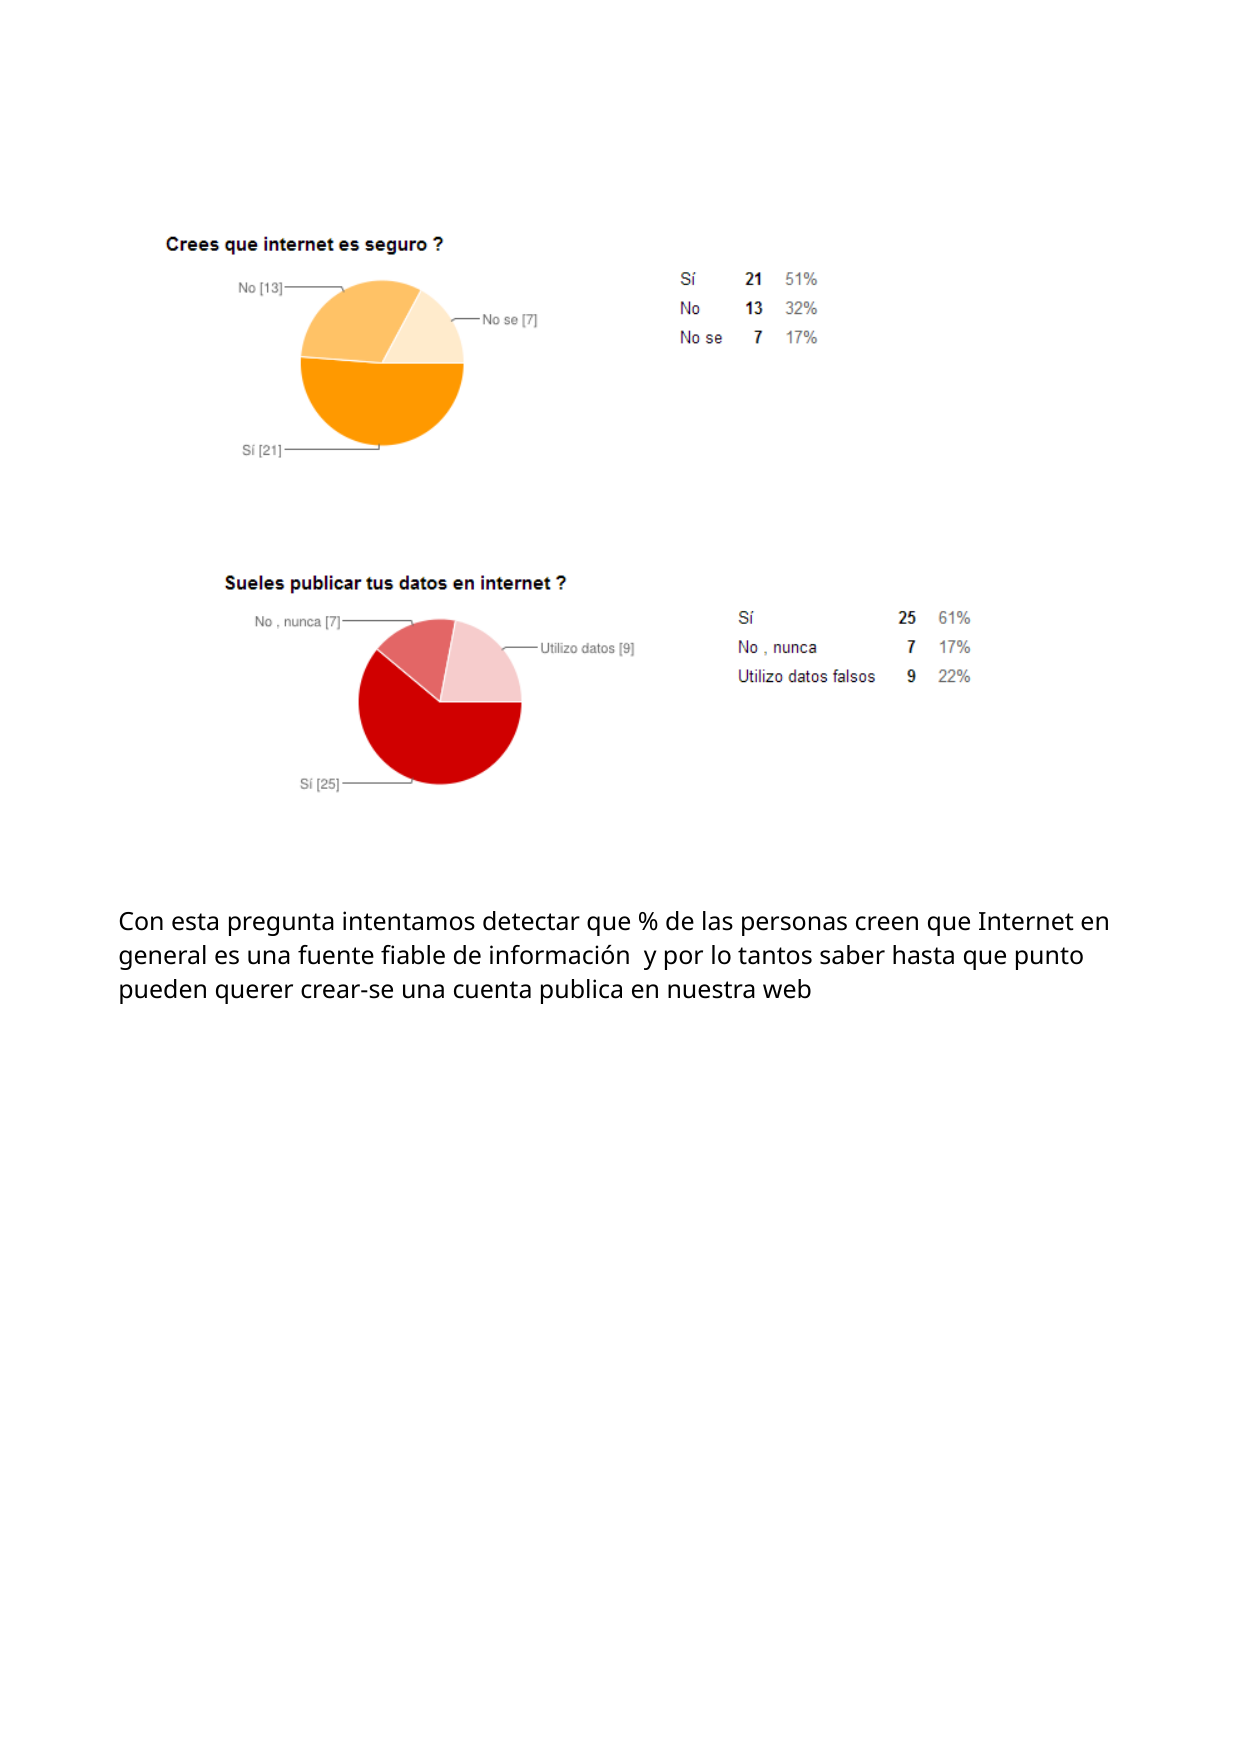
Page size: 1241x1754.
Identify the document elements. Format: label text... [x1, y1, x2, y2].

text Con esta pregunta intentamos detectar que % de las personas creen que Internet en general es una fuente fiable de información y por lo tantos saber hasta que punto pueden querer crear-se una cuenta publica en nuestra web [118, 903, 1122, 1005]
